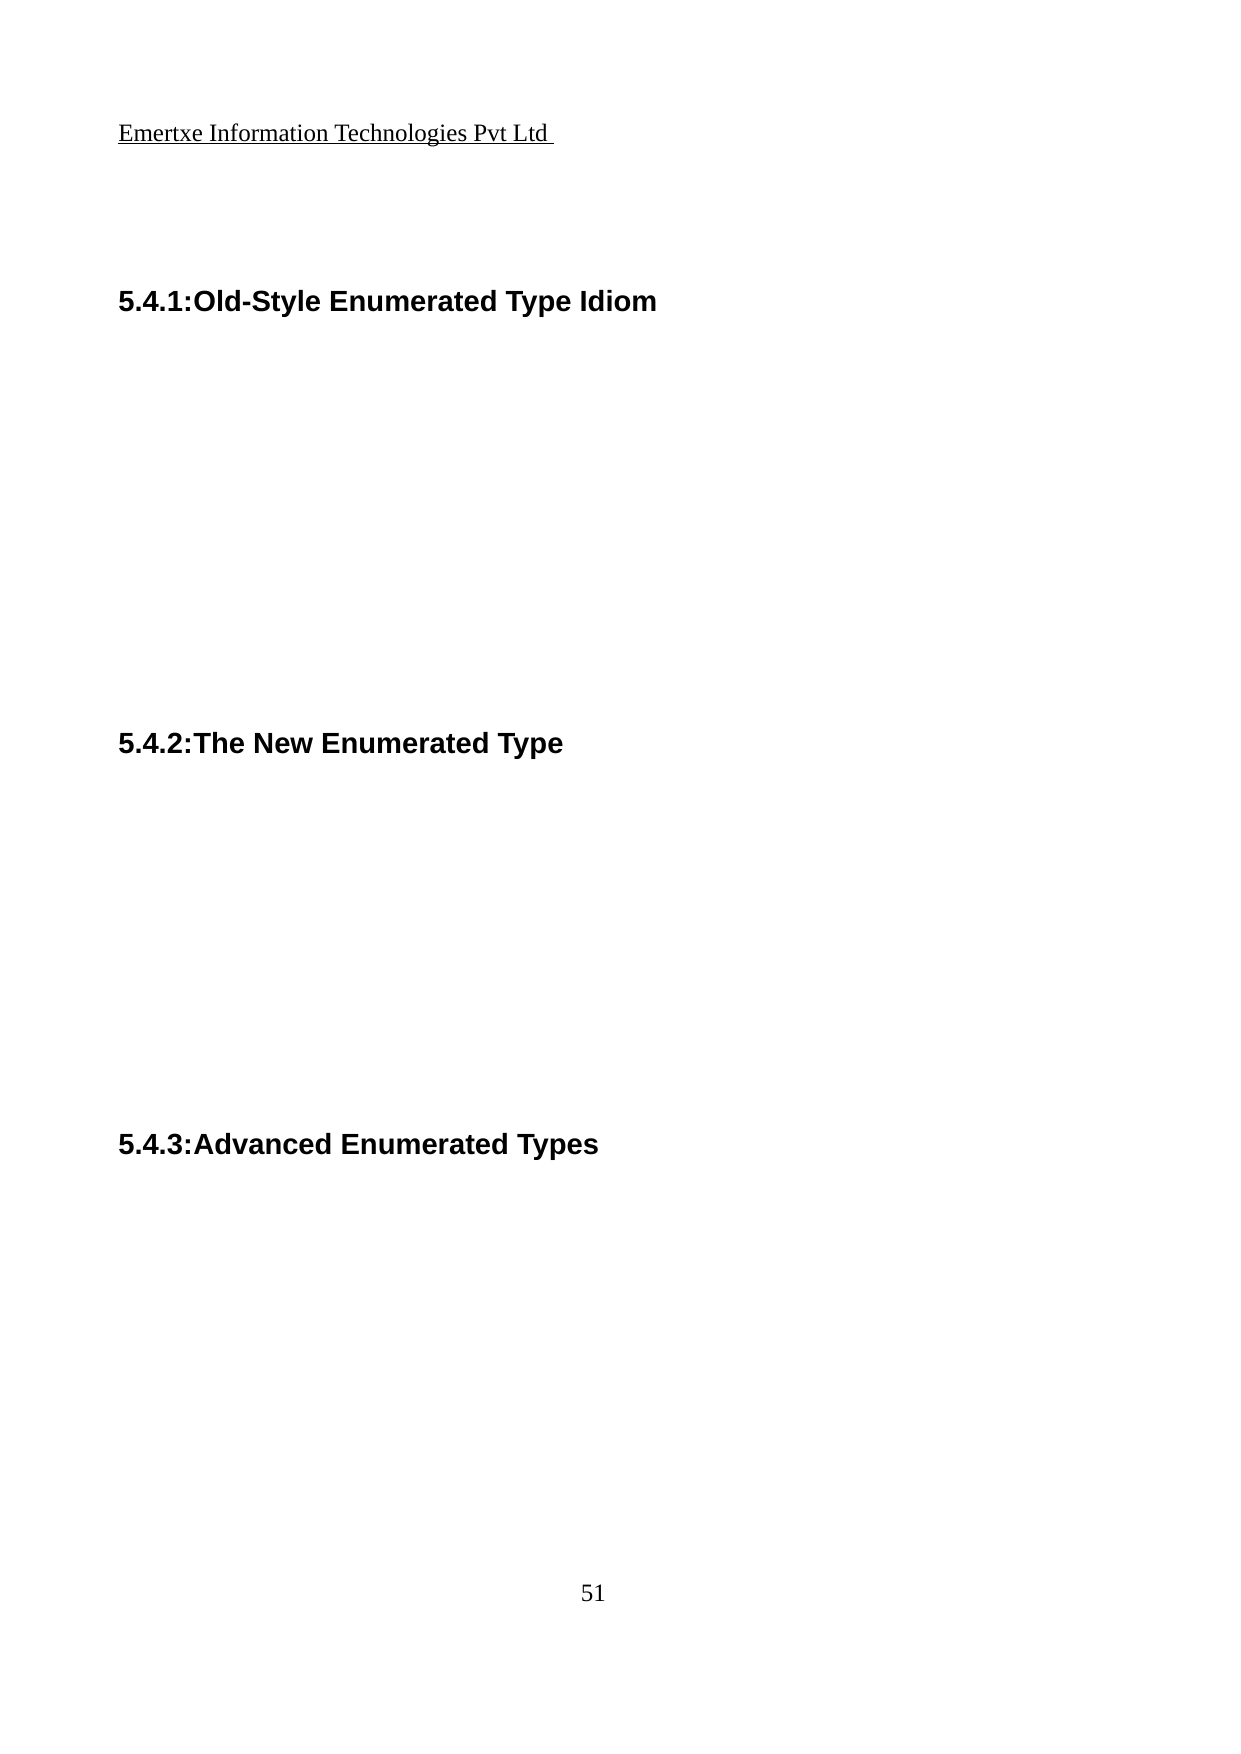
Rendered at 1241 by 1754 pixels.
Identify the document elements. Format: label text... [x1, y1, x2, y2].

subtitle Advanced Enumerated Types [118, 1127, 1122, 1161]
subtitle Old-Style Enumerated Type Idiom [118, 284, 1122, 317]
subtitle The New Enumerated Type [118, 726, 1122, 760]
